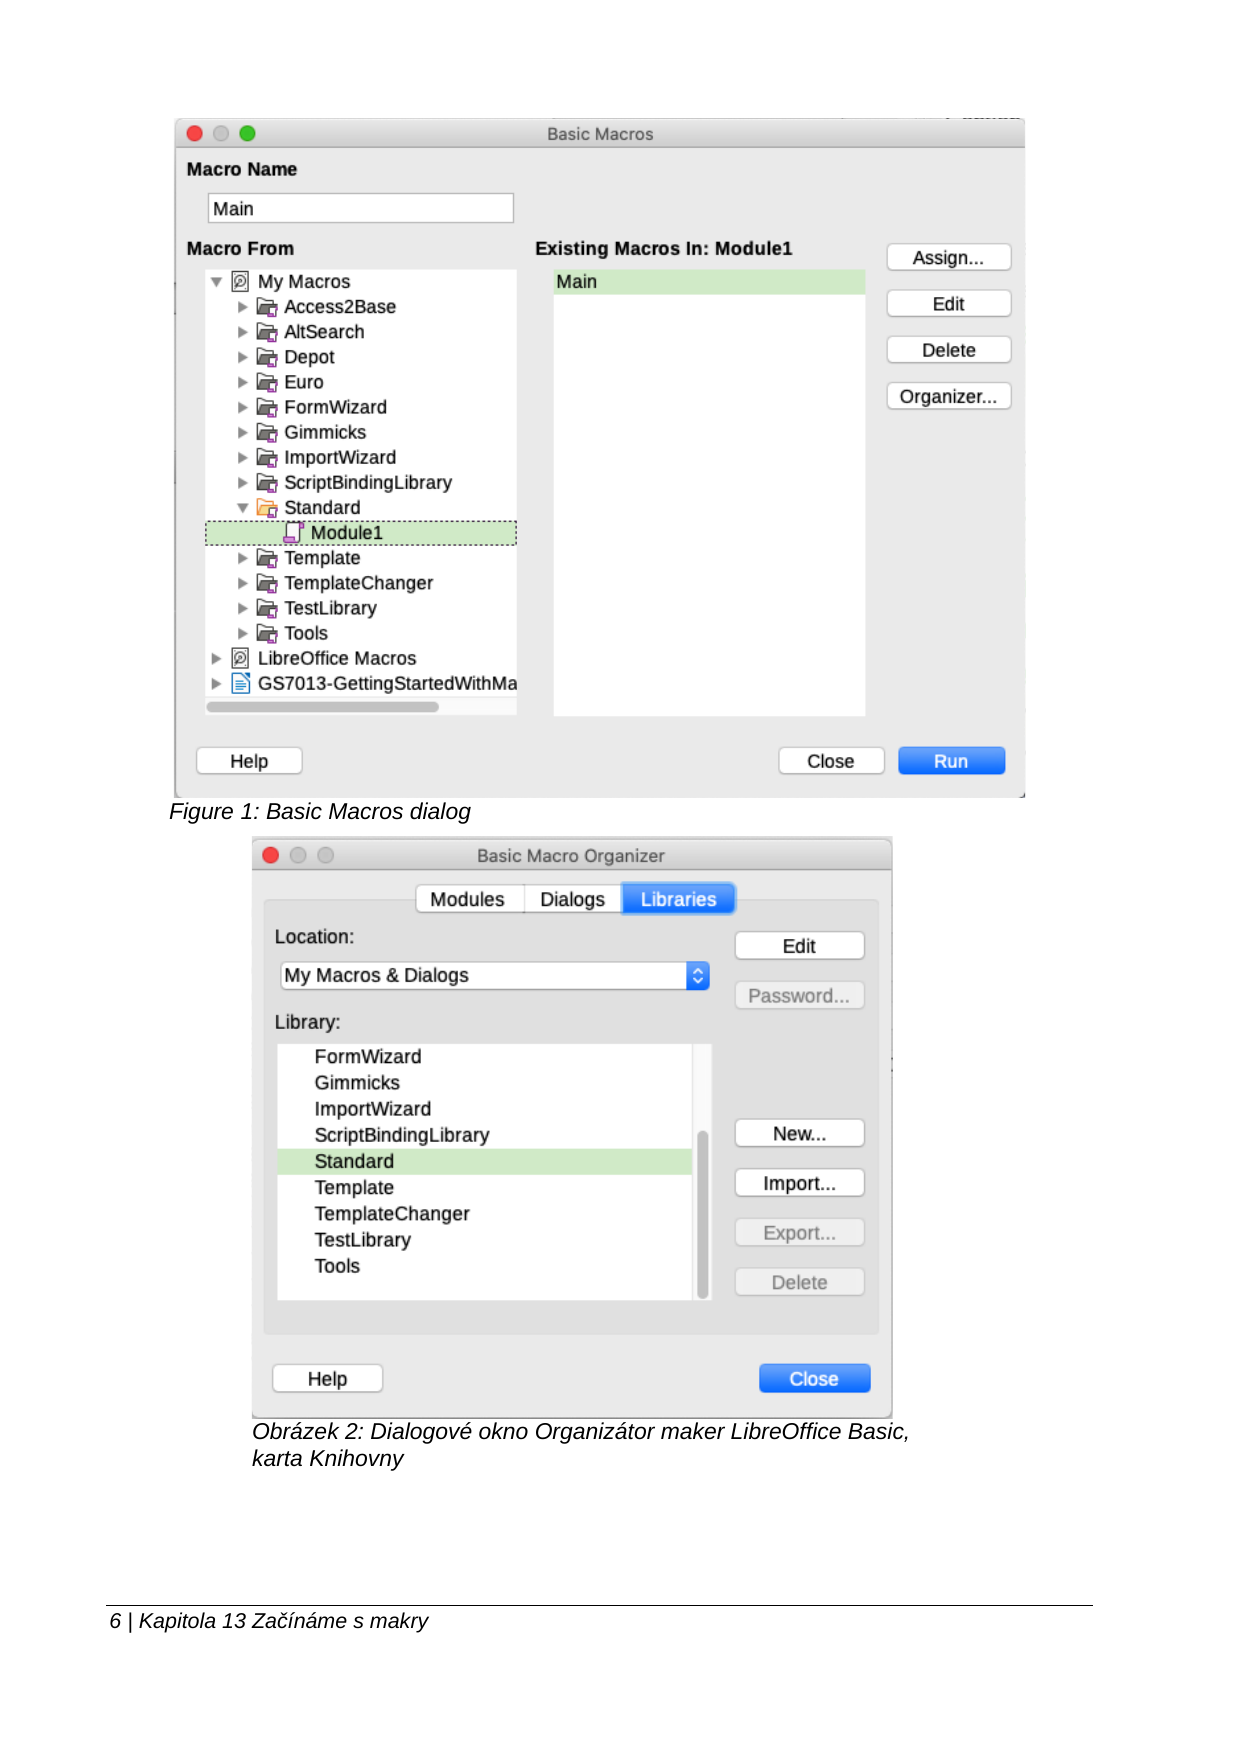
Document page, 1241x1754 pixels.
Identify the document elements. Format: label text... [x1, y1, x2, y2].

picture [251, 836, 893, 1419]
text Figure 1: Basic Macros dialog [169, 118, 1030, 824]
text Obrázek 2: Dialogové okno Organizátor maker LibreOffice Basic, karta Knihovny [252, 836, 947, 1471]
picture [173, 118, 1026, 798]
